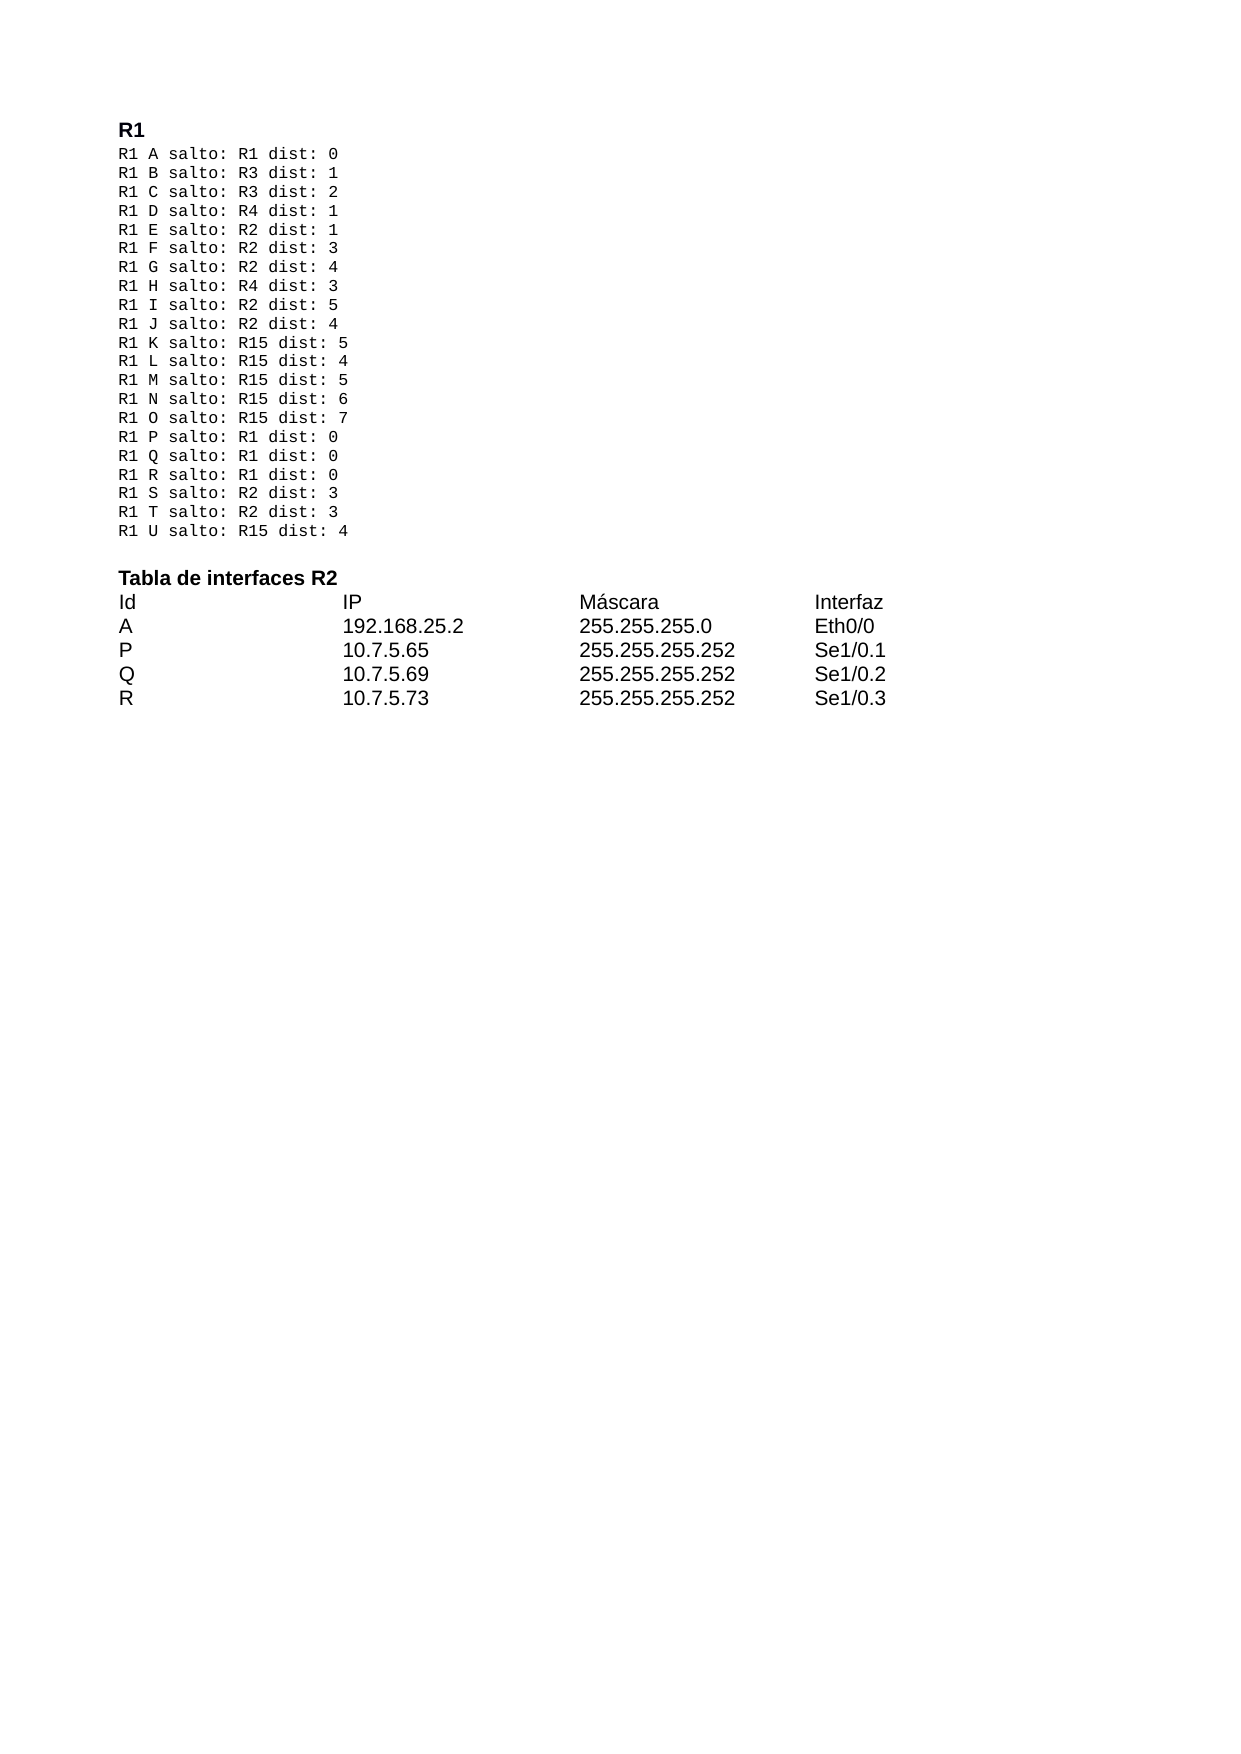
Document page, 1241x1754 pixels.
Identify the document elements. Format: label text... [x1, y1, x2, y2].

text R1 D salto: R4 dist: 1 [118, 202, 1122, 221]
text R1 R salto: R1 dist: 0 [118, 466, 1122, 485]
text R1 L salto: R15 dist: 4 [118, 353, 1122, 372]
text R1 B salto: R3 dist: 1 [118, 164, 1122, 183]
table_cell Se1/0.1 [814, 638, 1050, 661]
table_cell 255.255.255.252 [579, 661, 814, 685]
text R1 U salto: R15 dist: 4 [118, 523, 1122, 542]
text R1 [118, 118, 1122, 142]
table_cell 255.255.255.252 [579, 685, 814, 709]
table_cell 255.255.255.0 [579, 614, 814, 637]
text R1 M salto: R15 dist: 5 [118, 372, 1122, 391]
table_header Interfaz [814, 590, 1050, 613]
text R1 G salto: R2 dist: 4 [118, 259, 1122, 278]
text R1 S salto: R2 dist: 3 [118, 485, 1122, 504]
table_cell Se1/0.3 [814, 685, 1050, 709]
text R1 P salto: R1 dist: 0 [118, 428, 1122, 447]
text R1 Q salto: R1 dist: 0 [118, 447, 1122, 466]
table_cell 192.168.25.2 [342, 614, 579, 637]
table_cell A [119, 614, 342, 637]
text R1 K salto: R15 dist: 5 [118, 334, 1122, 353]
table_cell P [119, 638, 342, 661]
table_cell 10.7.5.73 [342, 685, 579, 709]
table_header Id [119, 590, 342, 613]
table_header IP [342, 590, 579, 613]
text Tabla de interfaces R2 [118, 566, 1122, 589]
text R1 J salto: R2 dist: 4 [118, 315, 1122, 334]
table_cell Se1/0.2 [814, 661, 1050, 685]
text R1 F salto: R2 dist: 3 [118, 240, 1122, 259]
table_cell 255.255.255.252 [579, 638, 814, 661]
text R1 C salto: R3 dist: 2 [118, 183, 1122, 202]
text R1 I salto: R2 dist: 5 [118, 296, 1122, 315]
table_cell Eth0/0 [814, 614, 1050, 637]
text R1 N salto: R15 dist: 6 [118, 391, 1122, 409]
text R1 T salto: R2 dist: 3 [118, 504, 1122, 523]
text R1 H salto: R4 dist: 3 [118, 278, 1122, 296]
text R1 E salto: R2 dist: 1 [118, 221, 1122, 240]
table_cell 10.7.5.69 [342, 661, 579, 685]
text R1 A salto: R1 dist: 0 [118, 146, 1122, 164]
text R1 O salto: R15 dist: 7 [118, 409, 1122, 428]
table_header Máscara [579, 590, 814, 613]
table_cell R [119, 685, 342, 709]
table_cell Q [119, 661, 342, 685]
table_cell 10.7.5.65 [342, 638, 579, 661]
